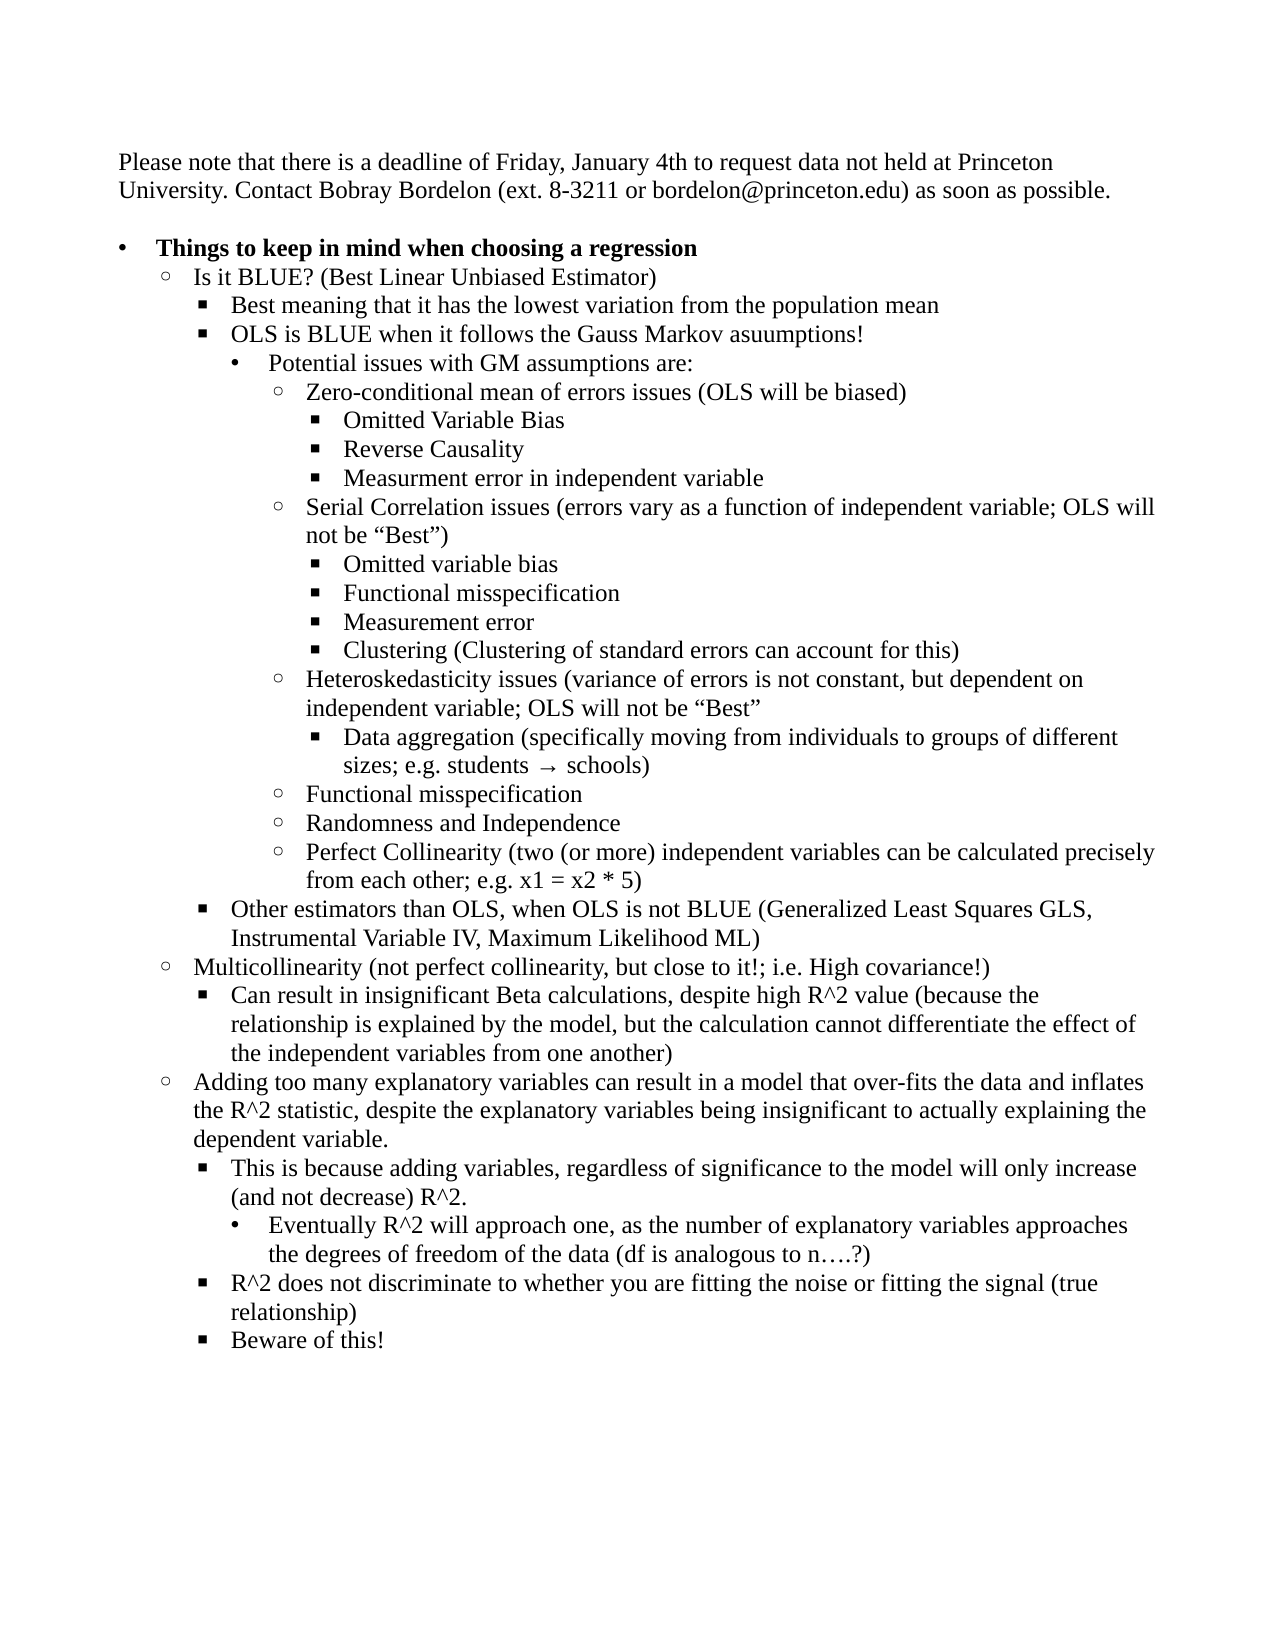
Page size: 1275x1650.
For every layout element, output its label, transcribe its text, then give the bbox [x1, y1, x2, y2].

list Things to keep in mind when choosing a regression [118, 233, 1157, 262]
list Clustering (Clustering of standard errors can account for this) [306, 636, 1157, 664]
list OLS is BLUE when it follows the Gauss Markov asuumptions! [193, 319, 1157, 348]
list This is because adding variables, regardless of significance to the model will only increase (and not decrease) R^2. [193, 1153, 1157, 1211]
list Potential issues with GM assumptions are: [231, 348, 1157, 377]
list Functional misspecification [306, 578, 1157, 607]
list Can result in insignificant Beta calculations, despite high R^2 value (because the relationship is explained by the model, but the calculation cannot differentiate the effect of the independent variables from one another) [193, 981, 1157, 1067]
list Perfect Collinearity (two (or more) independent variables can be calculated precisely from each other; e.g. x1 = x2 * 5) [268, 837, 1157, 894]
list Is it BLUE? (Best Linear Unbiased Estimator) [156, 262, 1157, 291]
list Reverse Causality [306, 434, 1157, 463]
list Best meaning that it has the lowest variation from the population mean [193, 291, 1157, 319]
list Zero-conditional mean of errors issues (OLS will be biased) [268, 377, 1157, 406]
list Functional misspecification [268, 779, 1157, 808]
list Measurment error in independent variable [306, 463, 1157, 492]
list Data aggregation (specifically moving from individuals to groups of different sizes; e.g. students → schools) [306, 722, 1157, 779]
list Measurement error [306, 607, 1157, 636]
list Beware of this! [193, 1326, 1157, 1354]
list Adding too many explanatory variables can result in a model that over-fits the data and inflates the R^2 statistic, despite the explanatory variables being insignificant to actually explaining the dependent variable. [156, 1067, 1157, 1153]
list Serial Correlation issues (errors vary as a function of independent variable; OLS will not be “Best”) [268, 492, 1157, 549]
list Heteroskedasticity issues (variance of errors is not constant, but dependent on independent variable; OLS will not be “Best” [268, 664, 1157, 722]
list R^2 does not discriminate to whether you are fitting the noise or fitting the signal (true relationship) [193, 1268, 1157, 1326]
text Please note that there is a deadline of Friday, January 4th to request data not held at Princeton University. Contact Bobray Bordelon (ext. 8-3211 or bordelon@princeton.edu) as soon as possible. [118, 147, 1157, 204]
list Omitted Variable Bias [306, 406, 1157, 434]
list Omitted variable bias [306, 549, 1157, 578]
list Other estimators than OLS, when OLS is not BLUE (Generalized Least Squares GLS, Instrumental Variable IV, Maximum Likelihood ML) [193, 894, 1157, 952]
list Randomness and Independence [268, 808, 1157, 837]
list Eventually R^2 will approach one, as the number of explanatory variables approaches the degrees of freedom of the data (df is analogous to n….?) [231, 1211, 1157, 1268]
list Multicollinearity (not perfect collinearity, but close to it!; i.e. High covariance!) [156, 952, 1157, 981]
